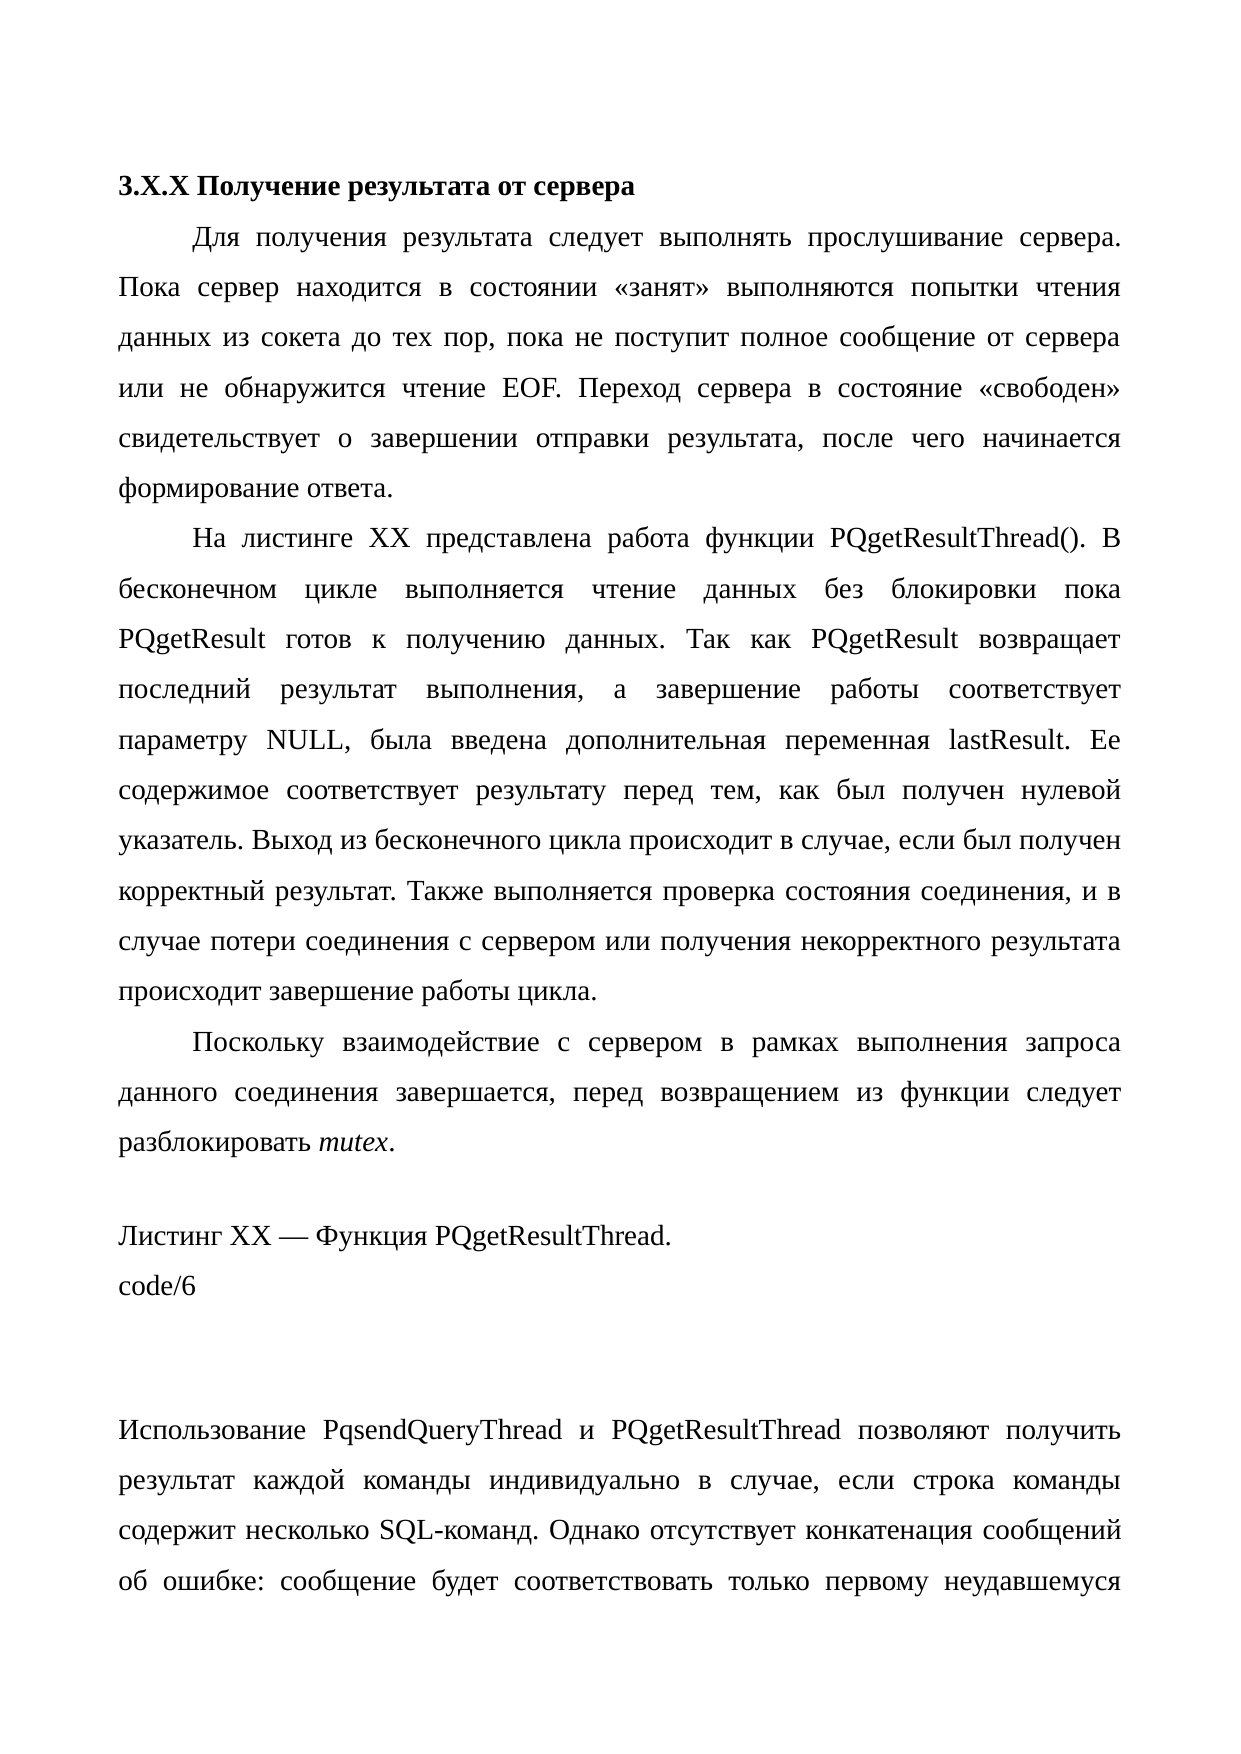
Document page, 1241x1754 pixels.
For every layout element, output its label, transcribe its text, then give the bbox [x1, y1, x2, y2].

text code/6 [118, 1268, 1122, 1302]
text На листинге ХХ представлена работа функции PQgetResultThread(). В бесконечном цикле выполняется чтение данных без блокировки пока PQgetResult готов к получению данных. Так как PQgetResult возвращает последний результат выполнения, а завершение работы соответствует параметру NULL, была введена дополнительная переменная lastResult. Ее содержимое соответствует результату перед тем, как был получен нулевой указатель. Выход из бесконечного цикла происходит в случае, если был получен корректный результат. Также выполняется проверка состояния соединения, и в случае потери соединения с сервером или получения некорректного результата происходит завершение работы цикла. [118, 521, 1122, 1007]
text 3.Х.Х Получение результата от сервера [118, 168, 1122, 202]
text Использование PqsendQueryThread и PQgetResultThread позволяют получить результат каждой команды индивидуально в случае, если строка команды содержит несколько SQL-команд. Однако отсутствует конкатенация сообщений об ошибке: сообщение будет соответствовать только первому неудавшемуся [118, 1412, 1122, 1596]
text Листинг XX — Функция PQgetResultThread. [118, 1218, 1122, 1251]
text Для получения результата следует выполнять прослушивание сервера. Пока сервер находится в состоянии «занят» выполняются попытки чтения данных из сокета до тех пор, пока не поступит полное сообщение от сервера или не обнаружится чтение EOF. Переход сервера в состояние «свободен» свидетельствует о завершении отправки результата, после чего начинается формирование ответа. [118, 219, 1122, 504]
text Поскольку взаимодействие с сервером в рамках выполнения запроса данного соединения завершается, перед возвращением из функции следует разблокировать mutex. [118, 1024, 1122, 1158]
